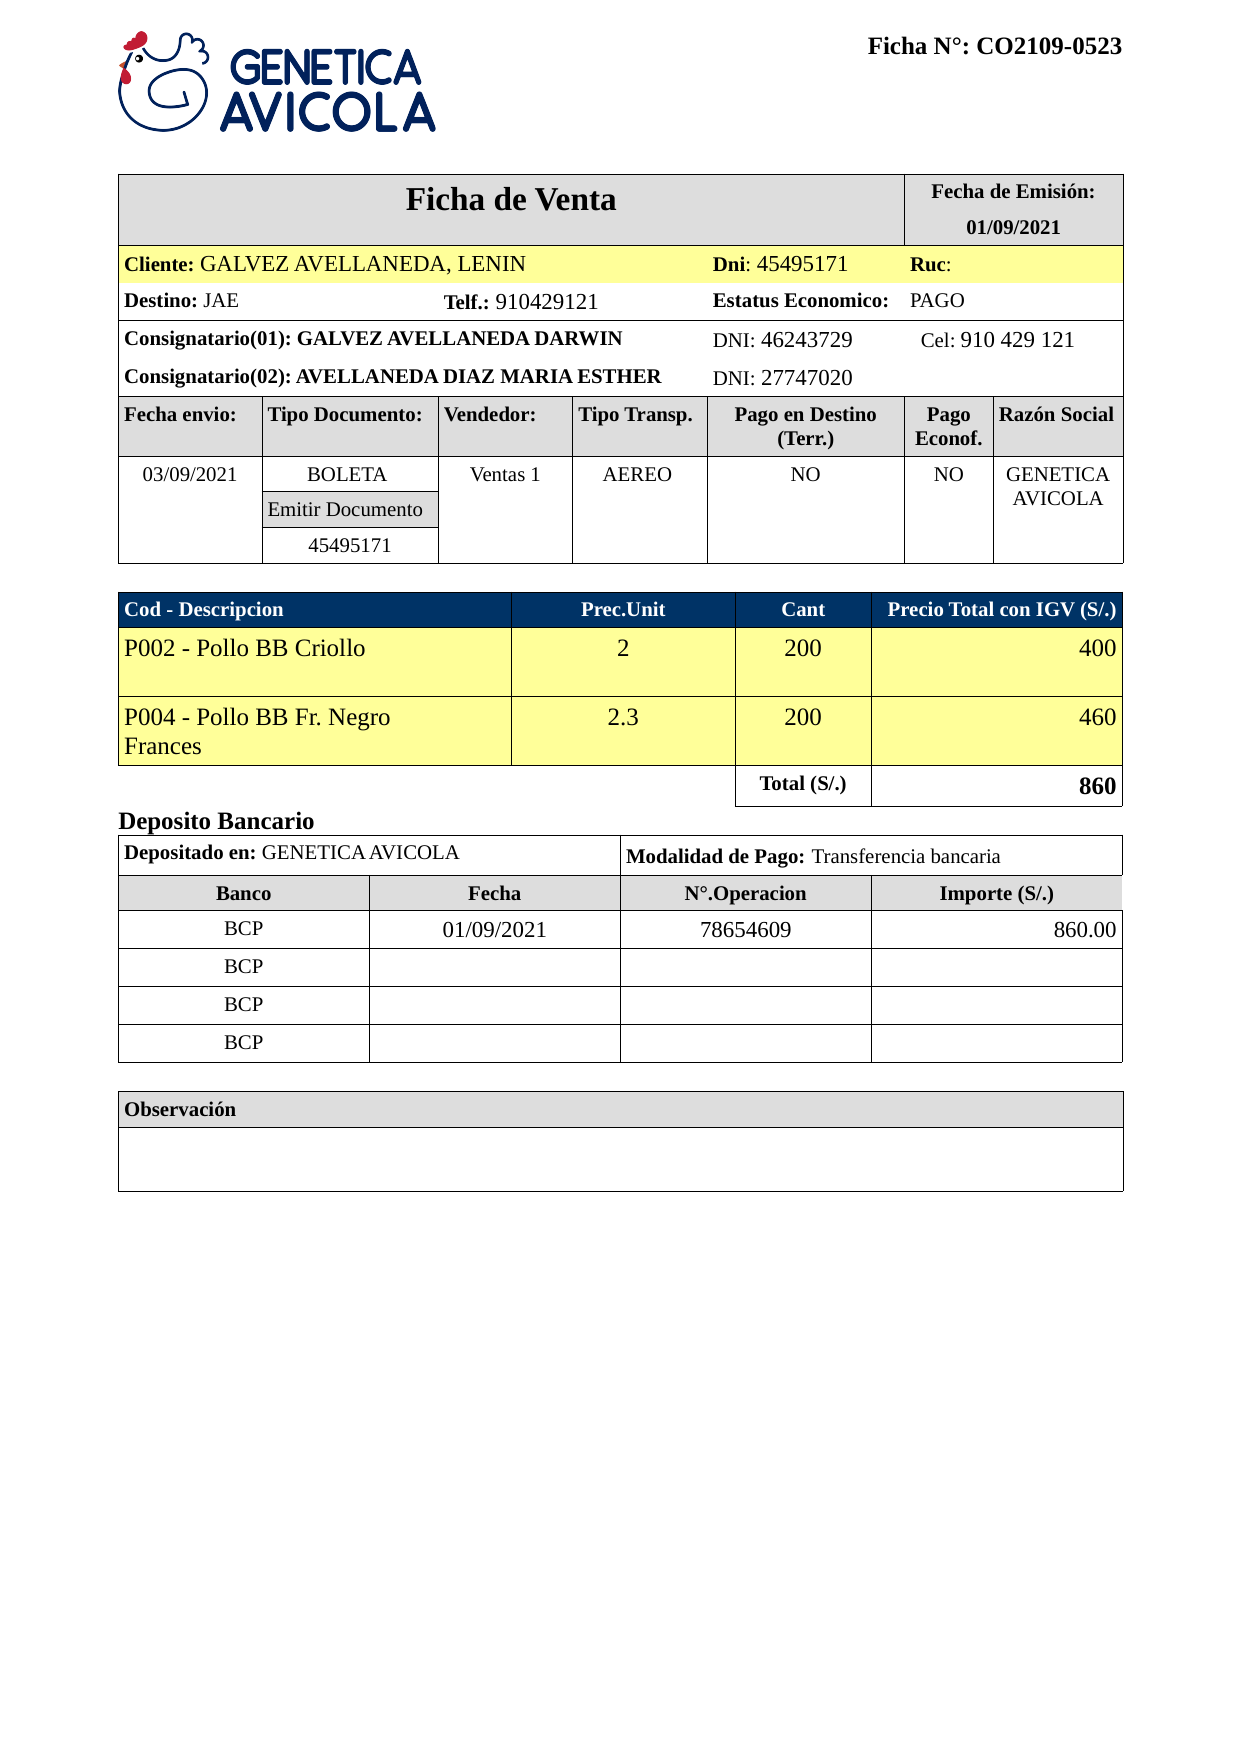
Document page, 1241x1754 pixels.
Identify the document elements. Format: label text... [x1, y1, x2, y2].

table_cell BCP [119, 911, 369, 948]
table_cell Cliente: GALVEZ AVELLANEDA, LENIN [119, 246, 707, 283]
table_cell 78654609 [621, 911, 871, 948]
table_cell 400 [872, 628, 1122, 696]
text Deposito Bancario [118, 806, 1122, 834]
table_cell Pago Econof. [905, 397, 993, 456]
table_cell Tipo Documento: [263, 397, 438, 456]
table_cell [621, 1025, 871, 1062]
table_cell Vendedor: [439, 397, 572, 456]
table_cell 200 [736, 628, 871, 696]
table_cell Fecha envio: [119, 397, 262, 456]
table_header Cant [736, 593, 871, 627]
table_cell 2.3 [512, 697, 735, 765]
table_header Cod - Descripcion [119, 593, 511, 627]
table_cell 860 [872, 766, 1122, 806]
table_cell BOLETA [263, 457, 438, 491]
table_cell DNI: 46243729 [707, 321, 915, 358]
table_cell DNI: 27747020 [707, 358, 1123, 396]
table_cell AEREO [573, 457, 707, 563]
table_cell [621, 949, 871, 986]
table_cell Estatus Economico: [707, 283, 904, 320]
table_cell NO [905, 457, 993, 563]
table_header Fecha de Emisión: [905, 175, 1123, 209]
table_header Depositado en: GENETICA AVICOLA [119, 836, 620, 875]
table_cell 460 [872, 697, 1122, 765]
table_cell Dni: 45495171 [707, 246, 904, 283]
table_cell GENETICA AVICOLA [994, 457, 1123, 563]
table_header Observación [119, 1092, 1123, 1127]
table_cell Pago en Destino (Terr.) [708, 397, 904, 456]
table_header Prec.Unit [512, 593, 735, 627]
table_cell Ventas 1 [439, 457, 572, 563]
table_cell [872, 949, 1122, 986]
table_cell [118, 766, 511, 806]
table_cell 860.00 [872, 911, 1122, 948]
table_cell 45495171 [263, 528, 438, 563]
table_cell [370, 987, 620, 1024]
table_cell N°.Operacion [621, 876, 871, 910]
table_cell Ruc: [904, 246, 1123, 283]
table_cell PAGO [904, 283, 1123, 320]
table_cell BCP [119, 1025, 369, 1062]
table_cell [511, 766, 735, 806]
table_cell Tipo Transp. [573, 397, 707, 456]
table_cell Total (S/.) [736, 766, 871, 806]
table_cell P002 - Pollo BB Criollo [119, 628, 511, 696]
table_cell Razón Social [994, 397, 1123, 456]
table_cell [370, 1025, 620, 1062]
table_cell 2 [512, 628, 735, 696]
table_cell 03/09/2021 [119, 457, 262, 563]
table_cell Cel: 910 429 121 [915, 321, 1123, 358]
table_cell NO [708, 457, 904, 563]
table_cell BCP [119, 949, 369, 986]
table_cell [119, 1128, 1123, 1191]
table_cell [370, 949, 620, 986]
table_cell Destino: JAE [119, 283, 438, 320]
table_cell [621, 987, 871, 1024]
table_cell Telf.: 910429121 [438, 283, 707, 320]
table_cell Consignatario(02): AVELLANEDA DIAZ MARIA ESTHER [119, 358, 707, 396]
table_cell P004 - Pollo BB Fr. Negro Frances [119, 697, 511, 765]
table_cell [872, 1025, 1122, 1062]
table_header Modalidad de Pago: Transferencia bancaria [621, 836, 1122, 875]
table_header Precio Total con IGV (S/.) [872, 593, 1122, 627]
table_cell Fecha [370, 876, 620, 910]
picture [118, 31, 436, 132]
table_cell Importe (S/.) [872, 876, 1122, 910]
table_cell 01/09/2021 [905, 209, 1123, 245]
table_header Ficha de Venta [119, 175, 904, 245]
table_cell Emitir Documento [263, 492, 438, 527]
table_cell [872, 987, 1122, 1024]
table_cell Consignatario(01): GALVEZ AVELLANEDA DARWIN [119, 321, 707, 358]
table_cell 01/09/2021 [370, 911, 620, 948]
table_cell Banco [119, 876, 369, 910]
table_cell BCP [119, 987, 369, 1024]
table_cell 200 [736, 697, 871, 765]
